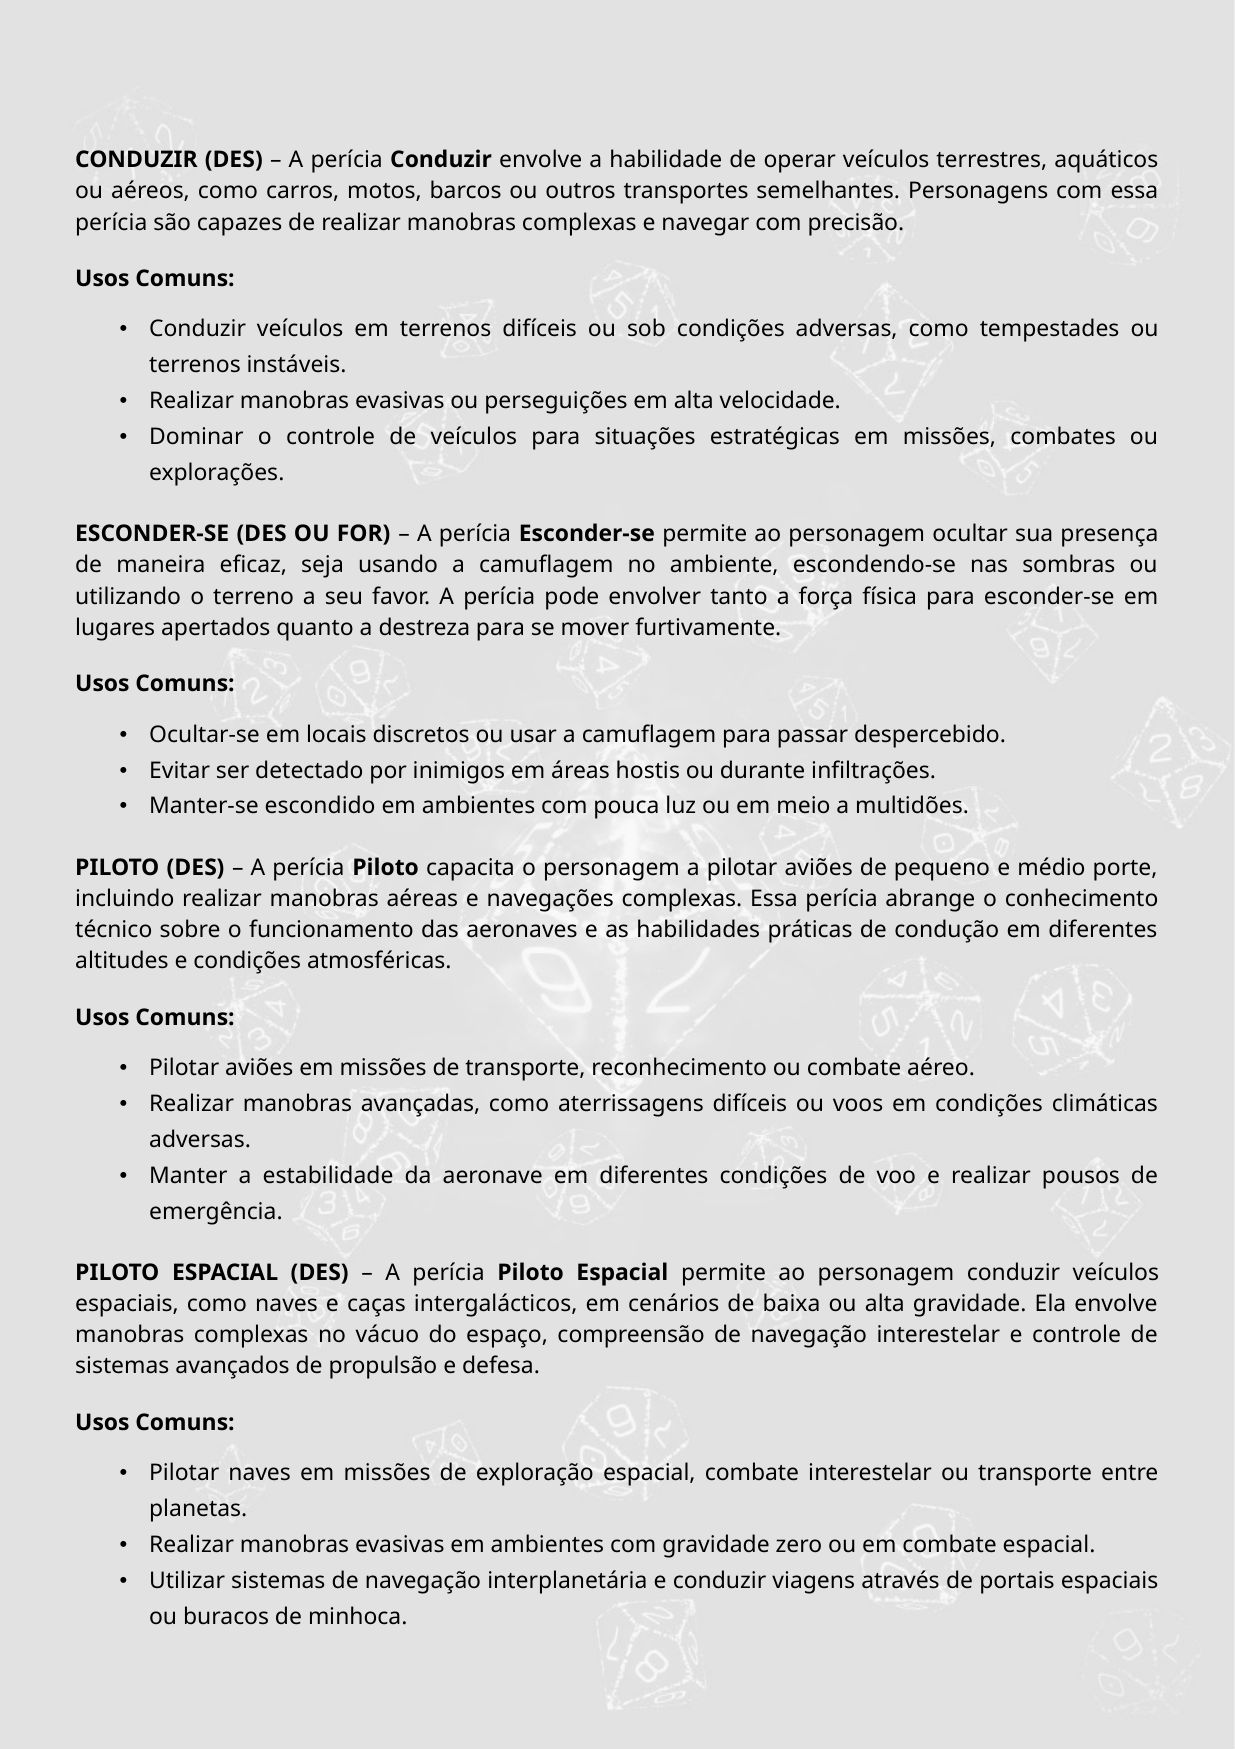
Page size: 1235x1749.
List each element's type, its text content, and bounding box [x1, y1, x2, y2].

list Realizar manobras evasivas ou perseguições em alta velocidade. [119, 384, 1159, 416]
list Pilotar naves em missões de exploração espacial, combate interestelar ou transporte entre planetas. [119, 1456, 1159, 1523]
list Dominar o controle de veículos para situações estratégicas em missões, combates ou explorações. [119, 420, 1159, 487]
list Pilotar aviões em missões de transporte, reconhecimento ou combate aéreo. [119, 1051, 1159, 1082]
list Manter a estabilidade da aeronave em diferentes condições de voo e realizar pousos de emergência. [119, 1159, 1159, 1226]
text Usos Comuns: [75, 667, 1159, 698]
list Conduzir veículos em terrenos difíceis ou sob condições adversas, como tempestades ou terrenos instáveis. [119, 312, 1159, 379]
text Usos Comuns: [75, 262, 1159, 293]
text CONDUZIR (DES) – A perícia Conduzir envolve a habilidade de operar veículos terrestres, aquáticos ou aéreos, como carros, motos, barcos ou outros transportes semelhantes. Personagens com essa perícia são capazes de realizar manobras complexas e navegar com precisão. [75, 143, 1159, 237]
list Realizar manobras evasivas em ambientes com gravidade zero ou em combate espacial. [119, 1528, 1159, 1559]
list Ocultar-se em locais discretos ou usar a camuflagem para passar despercebido. [119, 718, 1159, 749]
list Manter-se escondido em ambientes com pouca luz ou em meio a multidões. [119, 789, 1159, 821]
list Utilizar sistemas de navegação interplanetária e conduzir viagens através de portais espaciais ou buracos de minhoca. [119, 1564, 1159, 1631]
text PILOTO (DES) – A perícia Piloto capacita o personagem a pilotar aviões de pequeno e médio porte, incluindo realizar manobras aéreas e navegações complexas. Essa perícia abrange o conhecimento técnico sobre o funcionamento das aeronaves e as habilidades práticas de condução em diferentes altitudes e condições atmosféricas. [75, 850, 1159, 975]
list Realizar manobras avançadas, como aterrissagens difíceis ou voos em condições climáticas adversas. [119, 1087, 1159, 1154]
text ESCONDER-SE (DES OU FOR) – A perícia Esconder-se permite ao personagem ocultar sua presença de maneira eficaz, seja usando a camuflagem no ambiente, escondendo-se nas sombras ou utilizando o terreno a seu favor. A perícia pode envolver tanto a força física para esconder-se em lugares apertados quanto a destreza para se mover furtivamente. [75, 517, 1159, 642]
picture [0, 0, 1235, 1749]
text Usos Comuns: [75, 1000, 1159, 1032]
list Evitar ser detectado por inimigos em áreas hostis ou durante infiltrações. [119, 753, 1159, 785]
text PILOTO ESPACIAL (DES) – A perícia Piloto Espacial permite ao personagem conduzir veículos espaciais, como naves e caças intergalácticos, em cenários de baixa ou alta gravidade. Ela envolve manobras complexas no vácuo do espaço, compreensão de navegação interestelar e controle de sistemas avançados de propulsão e defesa. [75, 1256, 1159, 1381]
text Usos Comuns: [75, 1406, 1159, 1437]
